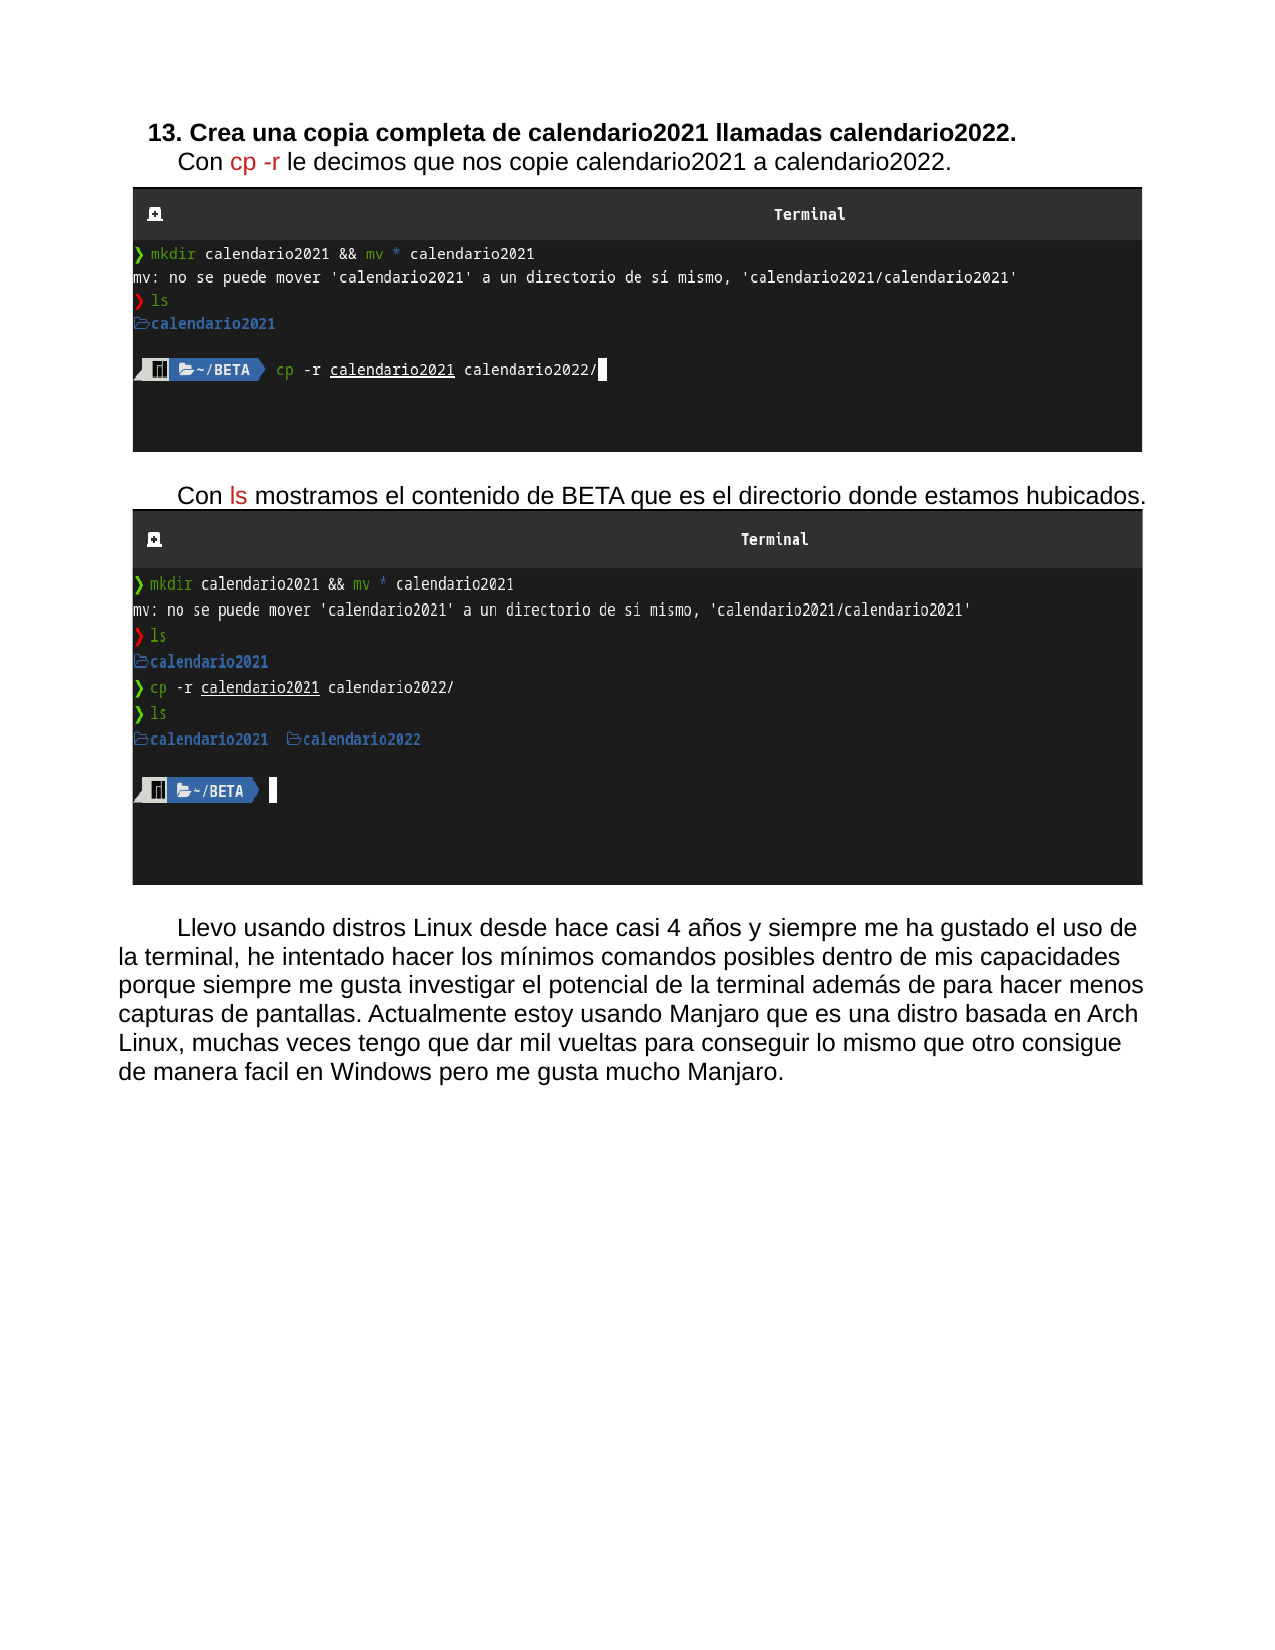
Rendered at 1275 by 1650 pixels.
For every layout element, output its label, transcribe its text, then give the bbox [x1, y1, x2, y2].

list Crea una copia completa de calendario2021 llamadas calendario2022. [148, 118, 1157, 147]
picture [132, 187, 1143, 452]
picture [132, 509, 1143, 885]
text Con ls mostramos el contenido de BETA que es el directorio donde estamos hubicados. [118, 481, 1157, 509]
text Llevo usando distros Linux desde hace casi 4 años y siempre me ha gustado el uso de la terminal, he intentado hacer los mínimos comandos posibles dentro de mis capacidades porque siempre me gusta investigar el potencial de la terminal además de para hacer menos capturas de pantallas. Actualmente estoy usando Manjaro que es una distro basada en Arch Linux, muchas veces tengo que dar mil vueltas para conseguir lo mismo que otro consigue de manera facil en Windows pero me gusta mucho Manjaro. [118, 913, 1157, 1085]
list Con cp -r le decimos que nos copie calendario2021 a calendario2022. [148, 147, 1157, 176]
